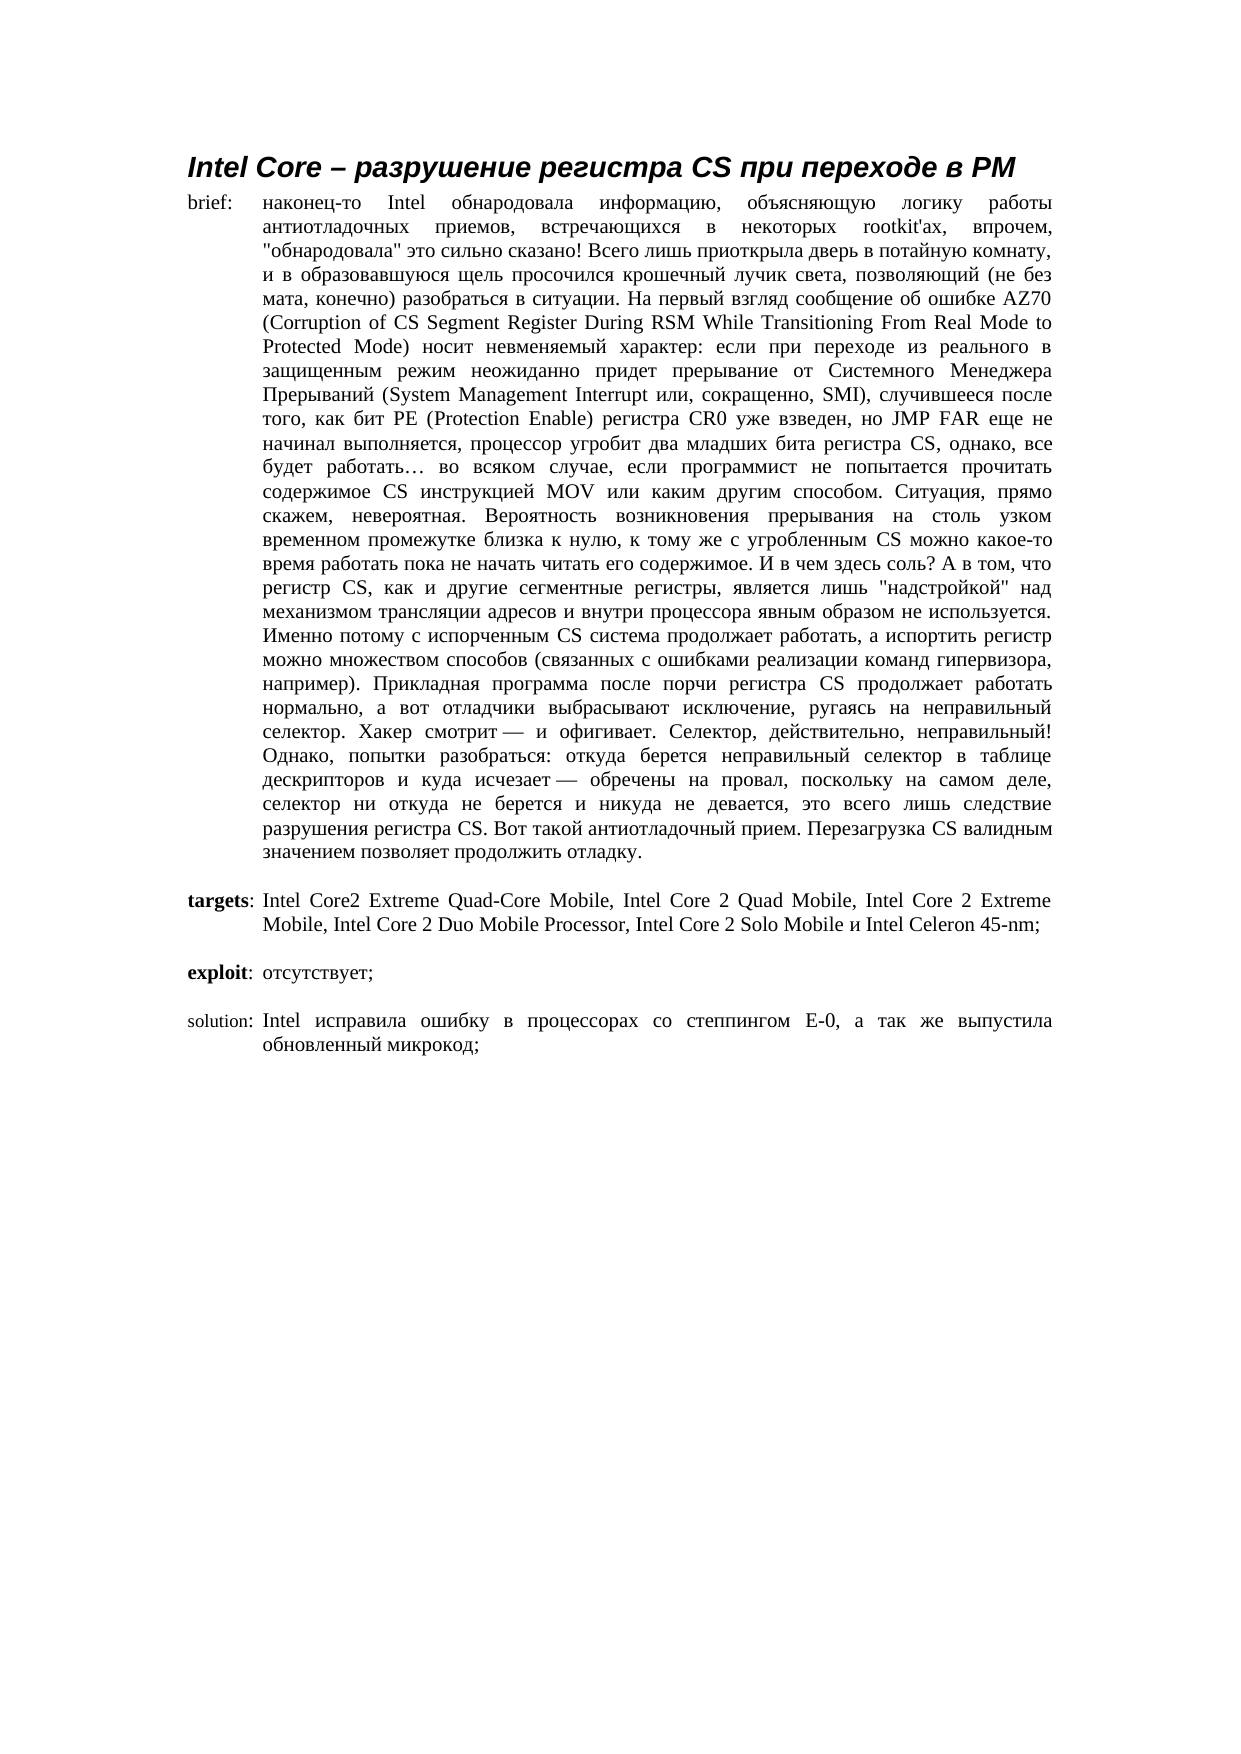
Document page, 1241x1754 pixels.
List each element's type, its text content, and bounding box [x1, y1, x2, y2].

text targets: Intel Core2 Extreme Quad-Core Mobile, Intel Core 2 Quad Mobile, Intel Core 2 Extreme Mobile, Intel Core 2 Duo Mobile Processor, Intel Core 2 Solo Mobile и Intel Celeron 45-nm; [187, 888, 1053, 936]
text solution: Intel исправила ошибку в процессорах со степпингом E-0, а так же выпустила обновленный микрокод; [187, 1008, 1053, 1056]
subtitle Intel Core – разрушение регистра CS при переходе в PM [187, 150, 1053, 183]
text exploit: отсутствует; [187, 960, 1053, 984]
text brief: наконец-то Intel обнародовала информацию, объясняющую логику работы антиотладочных приемов, встречающихся в некоторых rootkit'ах, впрочем, "обнародовала" это сильно сказано! Всего лишь приоткрыла дверь в потайную комнату, и в образовавшуюся щель просочился крошечный лучик света, позволяющий (не без мата, конечно) разобраться в ситуации. На первый взгляд сообщение об ошибке AZ70 (Corruption of CS Segment Register During RSM While Transitioning From Real Mode to Protected Mode) носит невменяемый характер: если при переходе из реального в защищенным режим неожиданно придет прерывание от Системного Менеджера Прерываний (System Management Interrupt или, сокращенно, SMI), случившееся после того, как бит PE (Protection Enable) регистра CR0 уже взведен, но JMP FAR еще не начинал выполняется, процессор угробит два младших бита регистра CS, однако, все будет работать… во всяком случае, если программист не попытается прочитать содержимое CS инструкцией MOV или каким другим способом. Ситуация, прямо скажем, невероятная. Вероятность возникновения прерывания на столь узком временном промежутке близка к нулю, к тому же с угробленным CS можно какое-то время работать пока не начать читать его содержимое. И в чем здесь соль? А в том, что регистр CS, как и другие сегментные регистры, является лишь "надстройкой" над механизмом трансляции адресов и внутри процессора явным образом не используется. Именно потому с испорченным CS система продолжает работать, а испортить регистр можно множеством способов (связанных с ошибками реализации команд гипервизора, например). Прикладная программа после порчи регистра CS продолжает работать нормально, а вот отладчики выбрасывают исключение, ругаясь на неправильный селектор. Хакер смотрит — и офигивает. Селектор, действительно, неправильный! Однако, попытки разобраться: откуда берется неправильный селектор в таблице дескрипторов и куда исчезает — обречены на провал, поскольку на самом деле, селектор ни откуда не берется и никуда не девается, это всего лишь следствие разрушения регистра CS. Вот такой антиотладочный прием. Перезагрузка CS валидным значением позволяет продолжить отладку. [187, 190, 1053, 863]
